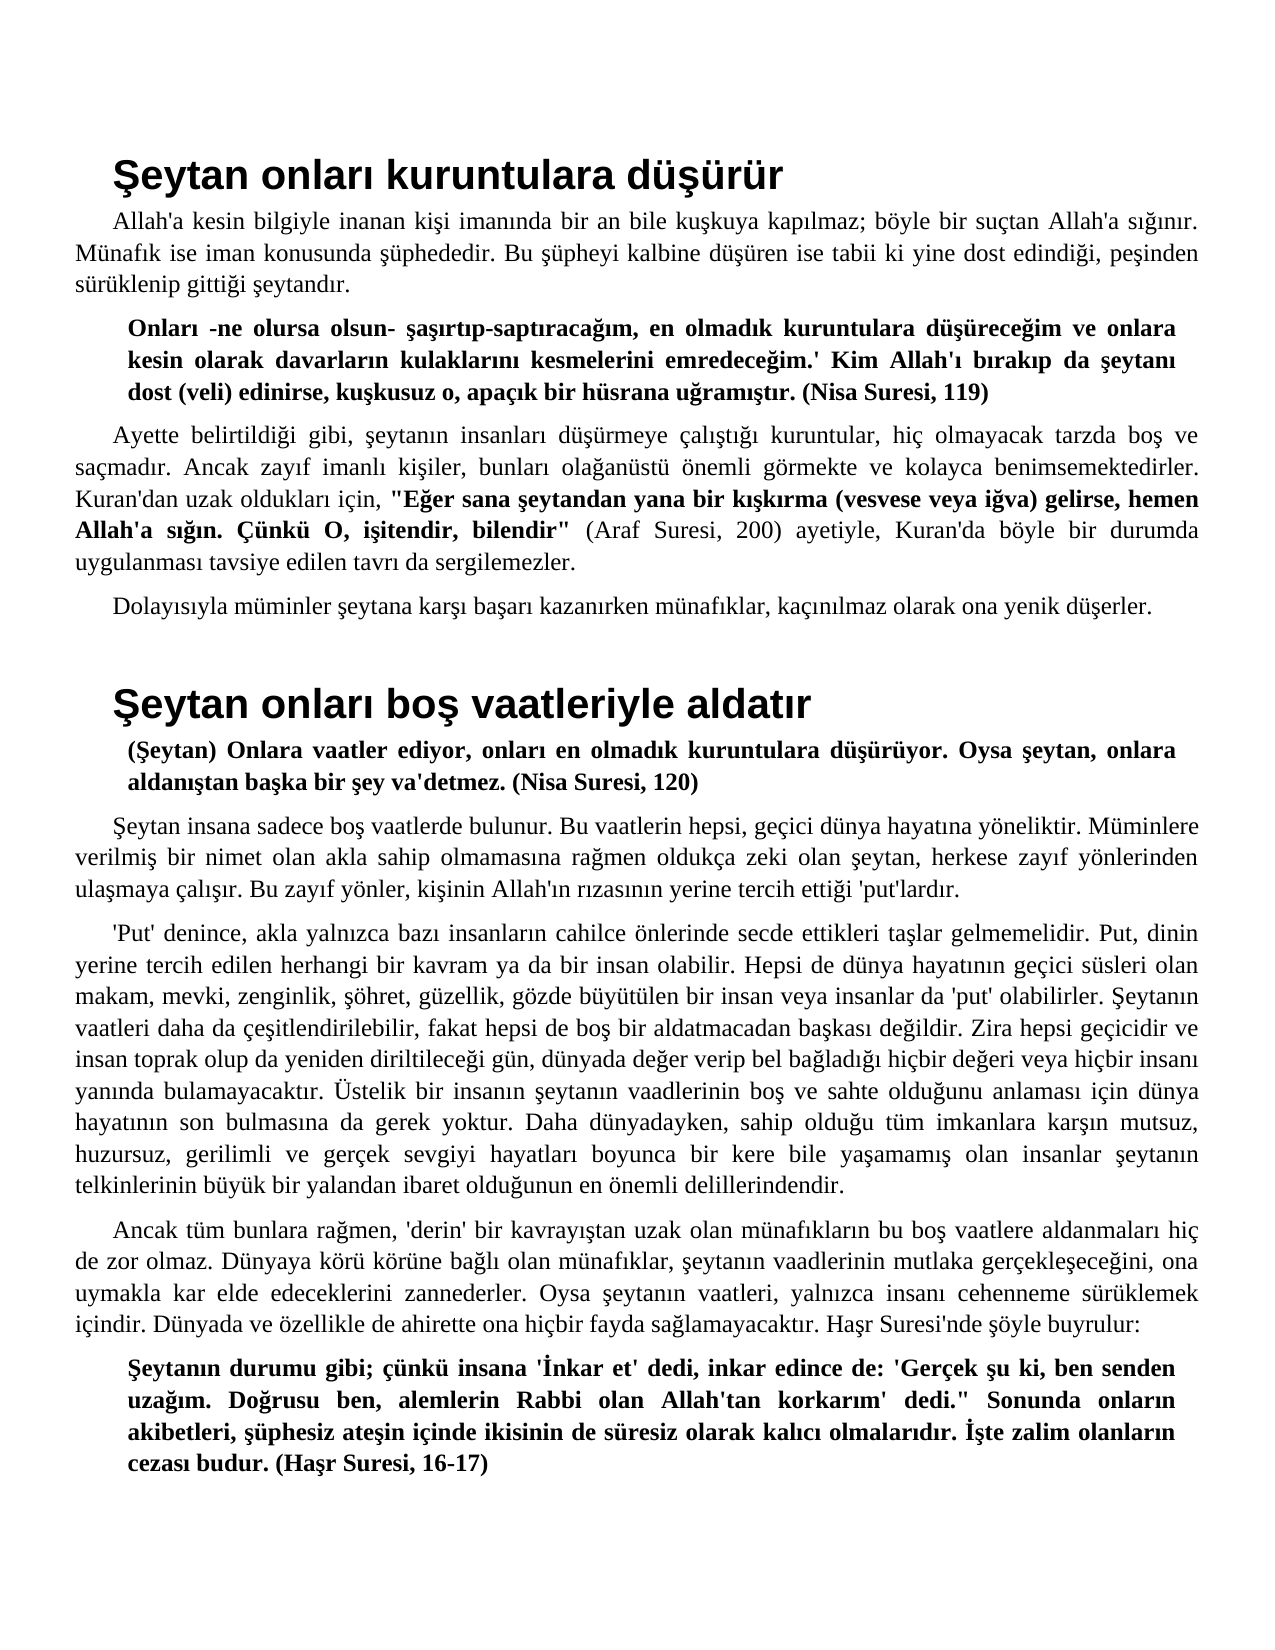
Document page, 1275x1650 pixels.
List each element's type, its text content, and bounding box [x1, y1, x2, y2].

text Onları -ne olursa olsun- şaşırtıp-saptıracağım, en olmadık kuruntulara düşüreceğim ve onlara kesin olarak davarların kulaklarını kesmelerini emredeceğim.' Kim Allah'ı bırakıp da şeytanı dost (veli) edinirse, kuşkusuz o, apaçık bir hüsrana uğramıştır. (Nisa Suresi, 119) [127, 313, 1177, 405]
text Dolayısıyla müminler şeytana karşı başarı kazanırken münafıklar, kaçınılmaz olarak ona yenik düşerler. [75, 591, 1200, 620]
text 'Put' denince, akla yalnızca bazı insanların cahilce önlerinde secde ettikleri taşlar gelmemelidir. Put, dinin yerine tercih edilen herhangi bir kavram ya da bir insan olabilir. Hepsi de dünya hayatının geçici süsleri olan makam, mevki, zenginlik, şöhret, güzellik, gözde büyütülen bir insan veya insanlar da 'put' olabilirler. Şeytanın vaatleri daha da çeşitlendirilebilir, fakat hepsi de boş bir aldatmacadan başkası değildir. Zira hepsi geçicidir ve insan toprak olup da yeniden diriltileceği gün, dünyada değer verip bel bağladığı hiçbir değeri veya hiçbir insanı yanında bulamayacaktır. Üstelik bir insanın şeytanın vaadlerinin boş ve sahte olduğunu anlaması için dünya hayatının son bulmasına da gerek yoktur. Daha dünyadayken, sahip olduğu tüm imkanlara karşın mutsuz, huzursuz, gerilimli ve gerçek sevgiyi hayatları boyunca bir kere bile yaşamamış olan insanlar şeytanın telkinlerinin büyük bir yalandan ibaret olduğunun en önemli delillerindendir. [75, 918, 1200, 1199]
text Şeytan insana sadece boş vaatlerde bulunur. Bu vaatlerin hepsi, geçici dünya hayatına yöneliktir. Müminlere verilmiş bir nimet olan akla sahip olmamasına rağmen oldukça zeki olan şeytan, herkese zayıf yönlerinden ulaşmaya çalışır. Bu zayıf yönler, kişinin Allah'ın rızasının yerine tercih ettiği 'put'lardır. [75, 811, 1200, 903]
subtitle Şeytan onları kuruntulara düşürür [112, 150, 1200, 198]
subtitle Şeytan onları boş vaatleriyle aldatır [112, 679, 1200, 727]
text Ancak tüm bunlara rağmen, 'derin' bir kavrayıştan uzak olan münafıkların bu boş vaatlere aldanmaları hiç de zor olmaz. Dünyaya körü körüne bağlı olan münafıklar, şeytanın vaadlerinin mutlaka gerçekleşeceğini, ona uymakla kar elde edeceklerini zannederler. Oysa şeytanın vaatleri, yalnızca insanı cehenneme sürüklemek içindir. Dünyada ve özellikle de ahirette ona hiçbir fayda sağlamayacaktır. Haşr Suresi'nde şöyle buyrulur: [75, 1215, 1200, 1338]
text (Şeytan) Onlara vaatler ediyor, onları en olmadık kuruntulara düşürüyor. Oysa şeytan, onlara aldanıştan başka bir şey va'detmez. (Nisa Suresi, 120) [127, 735, 1177, 796]
text Ayette belirtildiği gibi, şeytanın insanları düşürmeye çalıştığı kuruntular, hiç olmayacak tarzda boş ve saçmadır. Ancak zayıf imanlı kişiler, bunları olağanüstü önemli görmekte ve kolayca benimsemektedirler. Kuran'dan uzak oldukları için, "Eğer sana şeytandan yana bir kışkırma (vesvese veya iğva) gelirse, hemen Allah'a sığın. Çünkü O, işitendir, bilendir" (Araf Suresi, 200) ayetiyle, Kuran'da böyle bir durumda uygulanması tavsiye edilen tavrı da sergilemezler. [75, 421, 1200, 576]
text Şeytanın durumu gibi; çünkü insana 'İnkar et' dedi, inkar edince de: 'Gerçek şu ki, ben senden uzağım. Doğrusu ben, alemlerin Rabbi olan Allah'tan korkarım' dedi." Sonunda onların akibetleri, şüphesiz ateşin içinde ikisinin de süresiz olarak kalıcı olmalarıdır. İşte zalim olanların cezası budur. (Haşr Suresi, 16-17) [127, 1353, 1177, 1477]
text Allah'a kesin bilgiyle inanan kişi imanında bir an bile kuşkuya kapılmaz; böyle bir suçtan Allah'a sığınır. Münafık ise iman konusunda şüphededir. Bu şüpheyi kalbine düşüren ise tabii ki yine dost edindiği, peşinden sürüklenip gittiği şeytandır. [75, 206, 1200, 298]
